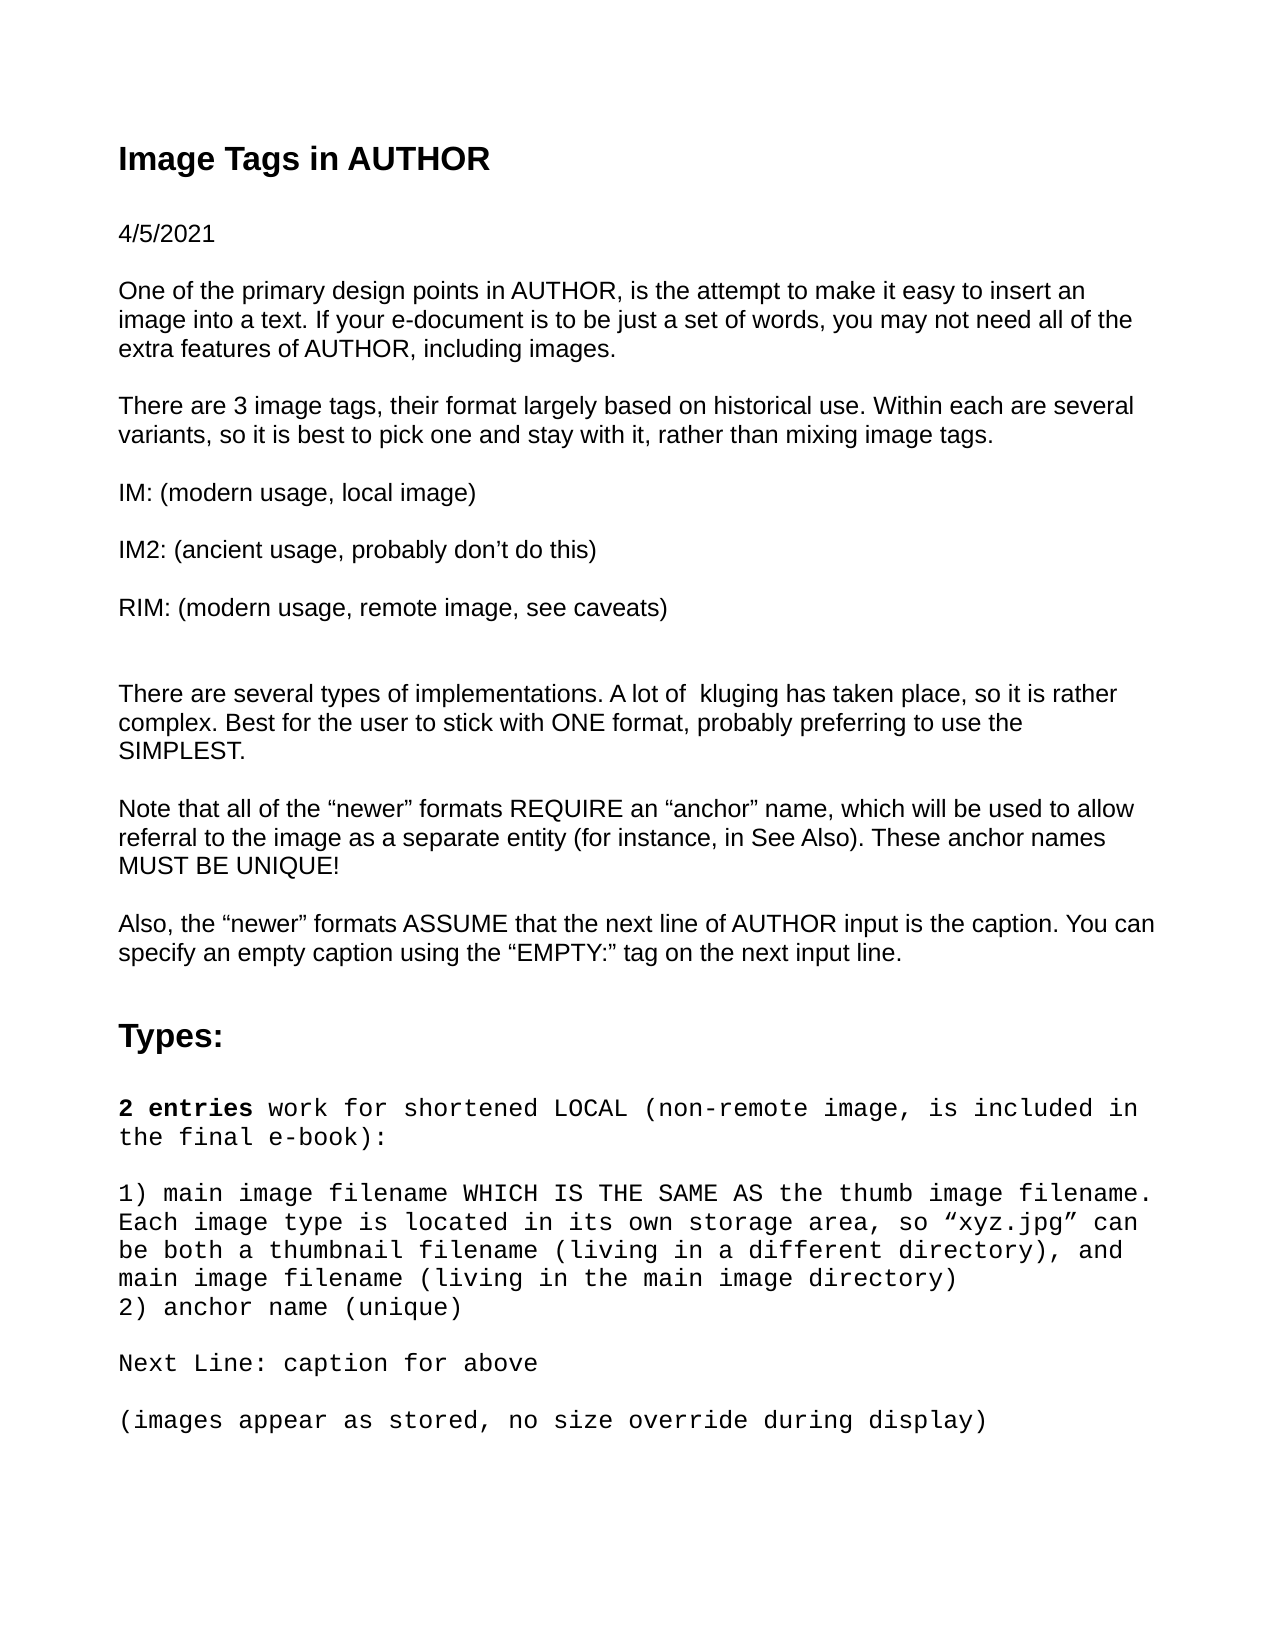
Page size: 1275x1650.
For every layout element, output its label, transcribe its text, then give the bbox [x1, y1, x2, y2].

text One of the primary design points in AUTHOR, is the attempt to make it easy to insert an image into a text. If your e-document is to be just a set of words, you may not need all of the extra features of AUTHOR, including images. [118, 276, 1157, 363]
text 2) anchor name (unique) [118, 1294, 1157, 1322]
text IM: (modern usage, local image) [118, 478, 1157, 506]
subtitle Image Tags in AUTHOR [118, 139, 1157, 178]
text There are several types of implementations. A lot of kluging has taken place, so it is rather complex. Best for the user to stick with ONE format, probably preferring to use the SIMPLEST. [118, 679, 1157, 765]
text Note that all of the “newer” formats REQUIRE an “anchor” name, which will be used to allow referral to the image as a separate entity (for instance, in See Also). These anchor names MUST BE UNIQUE! [118, 794, 1157, 880]
text Also, the “newer” formats ASSUME that the next line of AUTHOR input is the caption. You can specify an empty caption using the “EMPTY:” tag on the next input line. [118, 909, 1157, 966]
text There are 3 image tags, their format largely based on historical use. Within each are several variants, so it is best to pick one and stay with it, rather than mixing image tags. [118, 391, 1157, 449]
subtitle Types: [118, 1016, 1157, 1054]
text 4/5/2021 [118, 219, 1157, 248]
text 1) main image filename WHICH IS THE SAME AS the thumb image filename. Each image type is located in its own storage area, so “xyz.jpg” can be both a thumbnail filename (living in a different directory), and main image filename (living in the main image directory) [118, 1181, 1157, 1294]
text (images appear as stored, no size override during display) [118, 1407, 1157, 1436]
text IM2: (ancient usage, probably don’t do this) [118, 535, 1157, 564]
text 2 entries work for shortened LOCAL (non-remote image, is included in the final e-book): [118, 1096, 1157, 1152]
text RIM: (modern usage, remote image, see caveats) [118, 593, 1157, 621]
text Next Line: caption for above [118, 1351, 1157, 1379]
